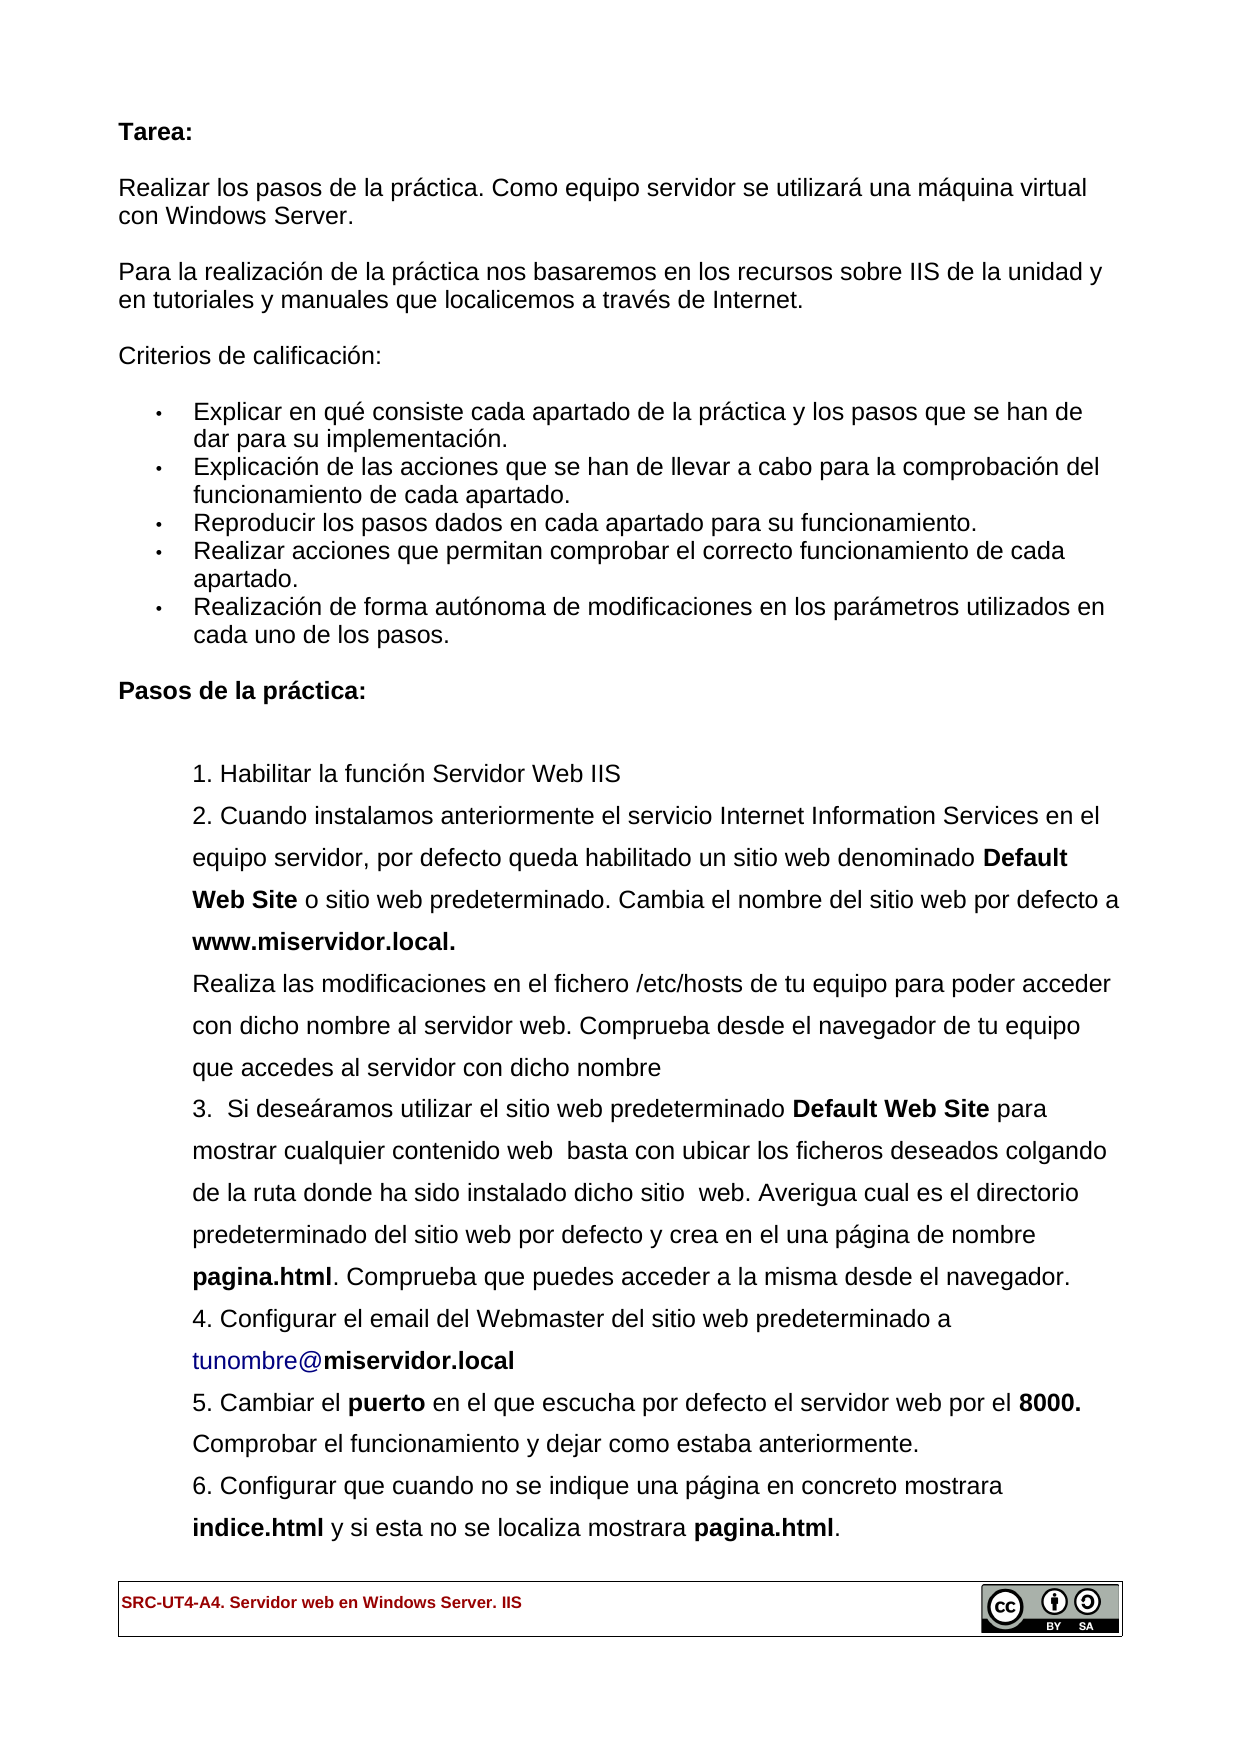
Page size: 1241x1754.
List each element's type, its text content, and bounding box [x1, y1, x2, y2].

text Tarea: [118, 118, 1122, 146]
picture [981, 1584, 1119, 1633]
text 5. Cambiar el puerto en el que escucha por defecto el servidor web por el 8000. Comprobar el funcionamiento y dejar como estaba anteriormente. [192, 1388, 1122, 1458]
text 6. Configurar que cuando no se indique una página en concreto mostrara indice.html y si esta no se localiza mostrara pagina.html. [192, 1472, 1122, 1542]
text 2. Cuando instalamos anteriormente el servicio Internet Information Services en el equipo servidor, por defecto queda habilitado un sitio web denominado Default Web Site o sitio web predeterminado. Cambia el nombre del sitio web por defecto a www.miservidor.local. [192, 802, 1122, 956]
text 1. Habilitar la función Servidor Web IIS [192, 760, 1122, 788]
list Reproducir los pasos dados en cada apartado para su funcionamiento. [156, 509, 1122, 537]
text 4. Configurar el email del Webmaster del sitio web predeterminado a tunombre@miservidor.local [192, 1304, 1122, 1374]
list Explicación de las acciones que se han de llevar a cabo para la comprobación del funcionamiento de cada apartado. [156, 453, 1122, 509]
text Criterios de calificación: [118, 341, 1122, 369]
list Realizar acciones que permitan comprobar el correcto funcionamiento de cada apartado. [156, 537, 1122, 593]
list Explicar en qué consiste cada apartado de la práctica y los pasos que se han de dar para su implementación. [156, 397, 1122, 453]
text Pasos de la práctica: [118, 676, 1122, 704]
text Realiza las modificaciones en el fichero /etc/hosts de tu equipo para poder acceder con dicho nombre al servidor web. Comprueba desde el navegador de tu equipo que accedes al servidor con dicho nombre [192, 969, 1122, 1081]
list Realización de forma autónoma de modificaciones en los parámetros utilizados en cada uno de los pasos. [156, 593, 1122, 648]
text Realizar los pasos de la práctica. Como equipo servidor se utilizará una máquina virtual con Windows Server. [118, 174, 1122, 230]
text Para la realización de la práctica nos basaremos en los recursos sobre IIS de la unidad y en tutoriales y manuales que localicemos a través de Internet. [118, 258, 1122, 313]
text 3. Si deseáramos utilizar el sitio web predeterminado Default Web Site para mostrar cualquier contenido web basta con ubicar los ficheros deseados colgando de la ruta donde ha sido instalado dicho sitio web. Averigua cual es el directorio predeterminado del sitio web por defecto y crea en el una página de nombre pagina.html. Comprueba que puedes acceder a la misma desde el navegador. [192, 1095, 1122, 1291]
